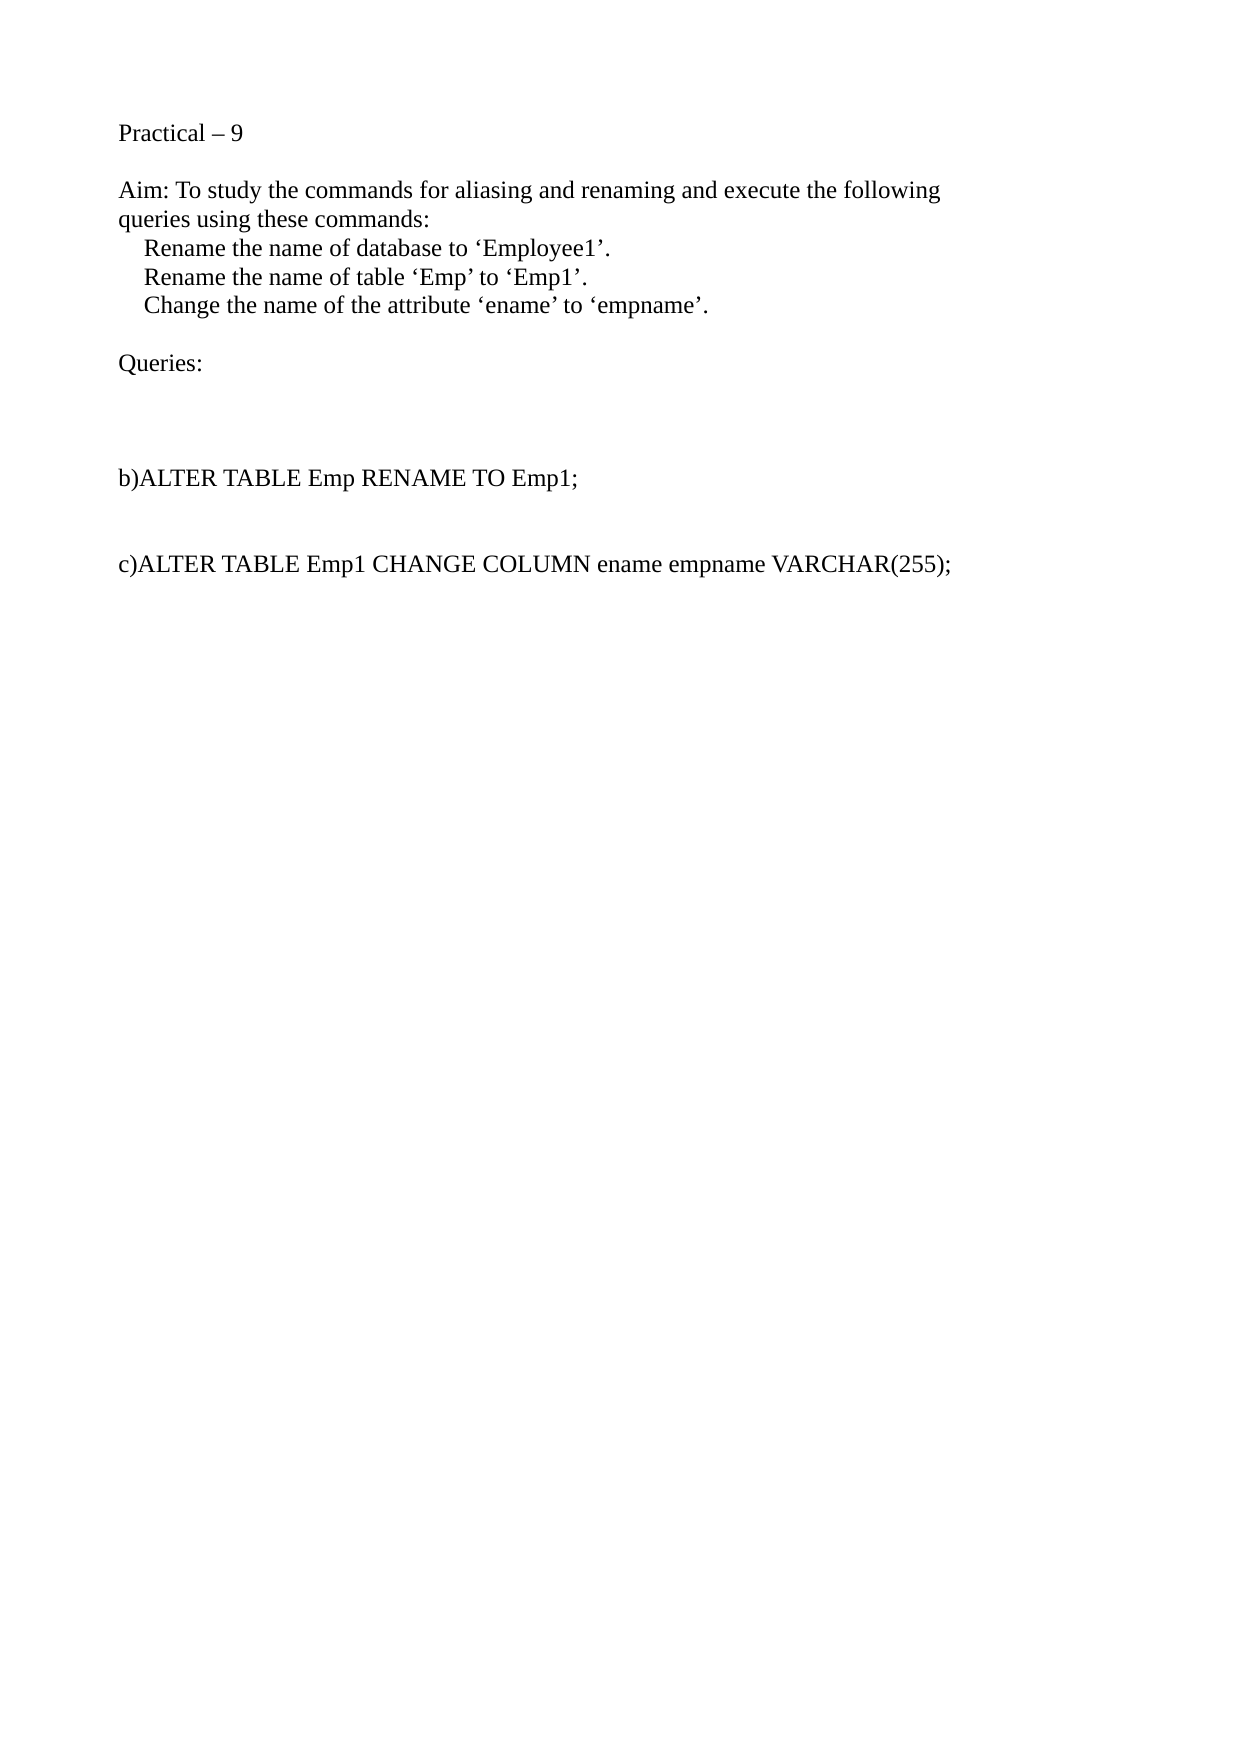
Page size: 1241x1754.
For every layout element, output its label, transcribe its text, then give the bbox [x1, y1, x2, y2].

text queries using these commands: [118, 204, 1122, 233]
text Aim: To study the commands for aliasing and renaming and execute the following [118, 176, 1122, 204]
text c)ALTER TABLE Emp1 CHANGE COLUMN ename empname VARCHAR(255); [118, 549, 1122, 578]
text  Change the name of the attribute ‘ename’ to ‘empname’. [118, 291, 1122, 319]
text Queries: [118, 348, 1122, 377]
text b)ALTER TABLE Emp RENAME TO Emp1; [118, 463, 1122, 521]
text Practical – 9 [118, 118, 1122, 147]
text  Rename the name of database to ‘Employee1’. [118, 233, 1122, 262]
text  Rename the name of table ‘Emp’ to ‘Emp1’. [118, 262, 1122, 291]
